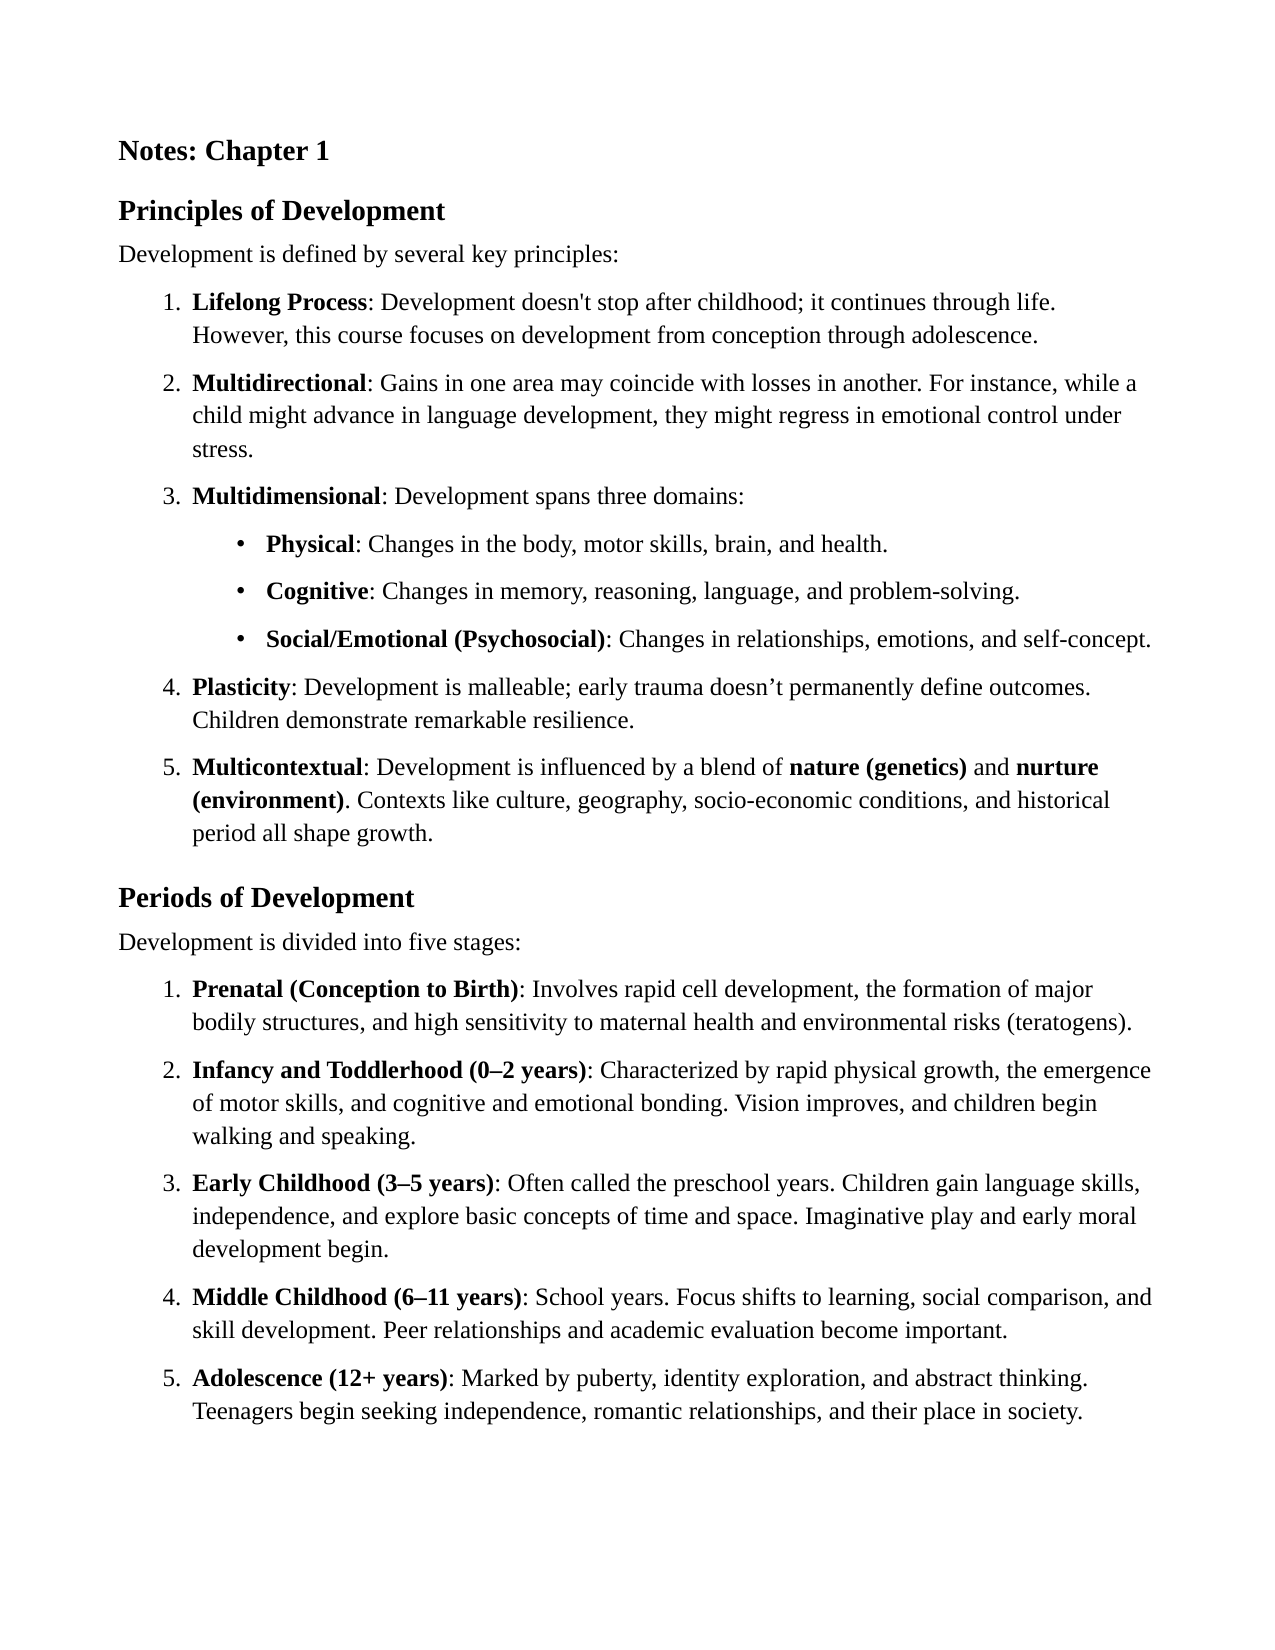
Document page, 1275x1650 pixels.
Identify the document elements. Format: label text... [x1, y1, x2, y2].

list Early Childhood (3–5 years): Often called the preschool years. Children gain language skills, independence, and explore basic concepts of time and space. Imaginative play and early moral development begin. [162, 1168, 1157, 1263]
list Plasticity: Development is malleable; early trauma doesn’t permanently define outcomes. Children demonstrate remarkable resilience. [162, 672, 1157, 733]
list Social/Emotional (Psychosocial): Changes in relationships, emotions, and self-concept. [236, 624, 1157, 653]
list Multidimensional: Development spans three domains: [162, 481, 1157, 510]
list Multidirectional: Gains in one area may coincide with losses in another. For instance, while a child might advance in language development, they might regress in emotional control under stress. [162, 368, 1157, 462]
text Development is divided into five stages: [118, 927, 1157, 955]
list Adolescence (12+ years): Marked by puberty, identity exploration, and abstract thinking. Teenagers begin seeking independence, romantic relationships, and their place in society. [162, 1363, 1157, 1424]
list Middle Childhood (6–11 years): School years. Focus shifts to learning, social comparison, and skill development. Peer relationships and academic evaluation become important. [162, 1282, 1157, 1344]
subtitle Notes: Chapter 1 [118, 133, 1157, 166]
list Prenatal (Conception to Birth): Involves rapid cell development, the formation of major bodily structures, and high sensitivity to maternal health and environmental risks (teratogens). [162, 974, 1157, 1036]
subtitle Principles of Development [118, 193, 1157, 227]
list Lifelong Process: Development doesn't stop after childhood; it continues through life. However, this course focuses on development from conception through adolescence. [162, 287, 1157, 349]
list Cognitive: Changes in memory, reasoning, language, and problem-solving. [236, 576, 1157, 605]
list Physical: Changes in the body, motor skills, brain, and health. [236, 529, 1157, 558]
list Infancy and Toddlerhood (0–2 years): Characterized by rapid physical growth, the emergence of motor skills, and cognitive and emotional bonding. Vision improves, and children begin walking and speaking. [162, 1055, 1157, 1149]
list Multicontextual: Development is influenced by a blend of nature (genetics) and nurture (environment). Contexts like culture, geography, socio-economic conditions, and historical period all shape growth. [162, 752, 1157, 847]
subtitle Periods of Development [118, 881, 1157, 914]
text Development is defined by several key principles: [118, 239, 1157, 268]
